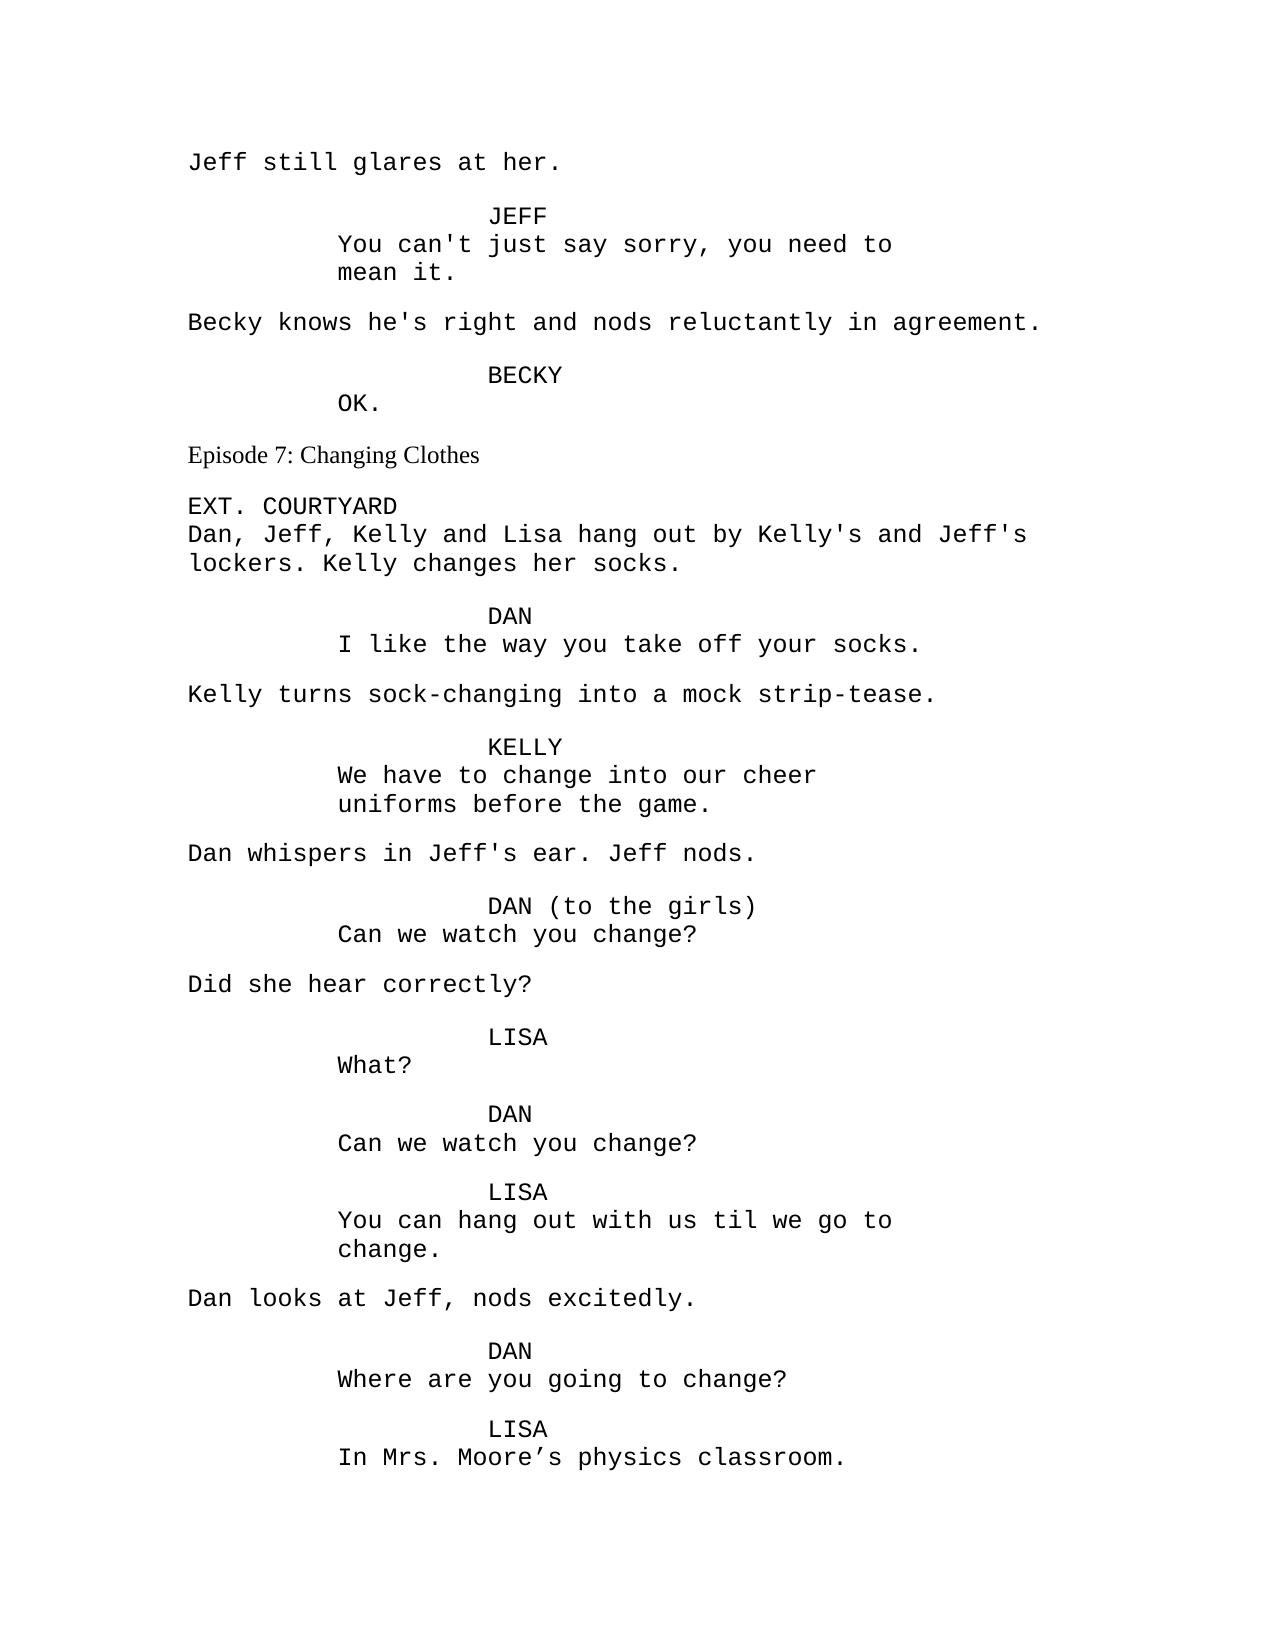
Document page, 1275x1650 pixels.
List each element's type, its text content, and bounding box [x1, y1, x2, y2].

text You can hang out with us til we go to change. [337, 1208, 937, 1264]
text Dan whispers in Jeff's ear. Jeff nods. [187, 840, 1087, 869]
text LISA [187, 1179, 1087, 1208]
text You can't just say sorry, you need to mean it. [337, 232, 937, 288]
text DAN [187, 604, 1087, 632]
text Can we watch you change? [337, 1130, 937, 1159]
subtitle Episode 7: Changing Clothes [187, 440, 1087, 469]
text JEFF [187, 203, 1087, 232]
text Kelly turns sock-changing into a mock strip-tease. [187, 681, 1087, 709]
text KELLY [187, 734, 1087, 763]
text Did she hear correctly? [187, 971, 1087, 999]
text In Mrs. Moore’s physics classroom. [337, 1444, 937, 1473]
text DAN (to the girls) [187, 894, 1087, 922]
text Dan looks at Jeff, nods excitedly. [187, 1285, 1087, 1314]
text OK. [337, 391, 937, 419]
text LISA [187, 1024, 1087, 1053]
text We have to change into our cheer uniforms before the game. [337, 763, 937, 819]
subtitle EXT. COURTYARD [187, 494, 1087, 522]
text LISA [187, 1416, 1087, 1444]
text Can we watch you change? [337, 922, 937, 950]
text I like the way you take off your socks. [337, 632, 937, 660]
text DAN [187, 1102, 1087, 1130]
text Where are you going to change? [337, 1367, 937, 1395]
text DAN [187, 1339, 1087, 1367]
text What? [337, 1053, 937, 1081]
text Jeff still glares at her. [187, 150, 1087, 178]
text Dan, Jeff, Kelly and Lisa hang out by Kelly's and Jeff's lockers. Kelly changes her socks. [187, 522, 1087, 579]
text BECKY [187, 362, 1087, 391]
text Becky knows he's right and nods reluctantly in agreement. [187, 309, 1087, 337]
